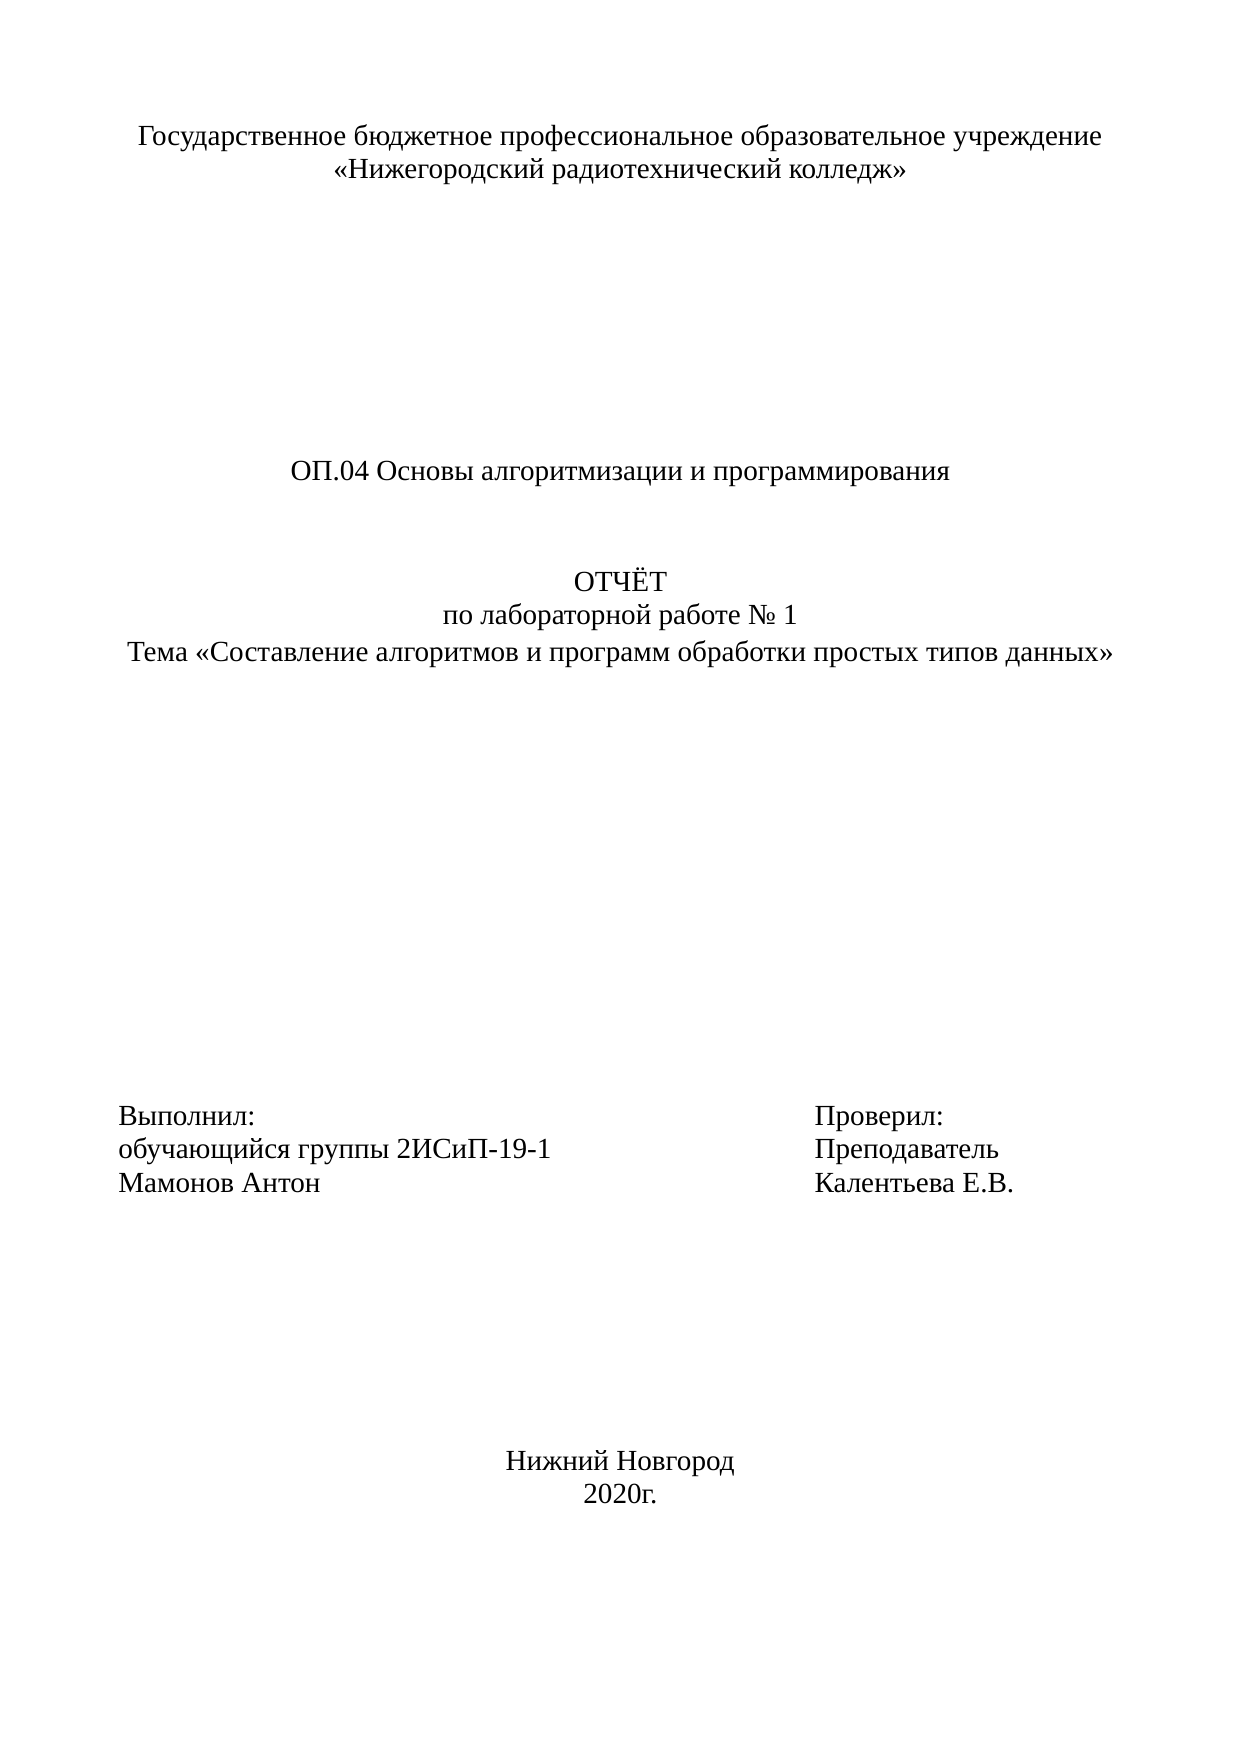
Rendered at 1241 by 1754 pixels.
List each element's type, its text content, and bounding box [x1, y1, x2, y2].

text Нижний Новгород [118, 1443, 1122, 1476]
subtitle Тема «Составление алгоритмов и программ обработки простых типов данных» [118, 634, 1122, 667]
text ОП.04 Основы алгоритмизации и программирования [118, 453, 1122, 487]
text 2020г. [118, 1476, 1122, 1510]
text обучающийся группы 2ИСиП-19-1 Преподаватель [118, 1131, 1122, 1165]
text «Нижегородский радиотехнический колледж» [118, 152, 1122, 185]
text Государственное бюджетное профессиональное образовательное учреждение [118, 118, 1122, 152]
text Выполнил: Проверил: [118, 1098, 1122, 1131]
text по лабораторной работе № 1 [118, 597, 1122, 631]
text Мамонов Антон Калентьева Е.В. [118, 1165, 1122, 1198]
text ОТЧЁТ [118, 564, 1122, 597]
